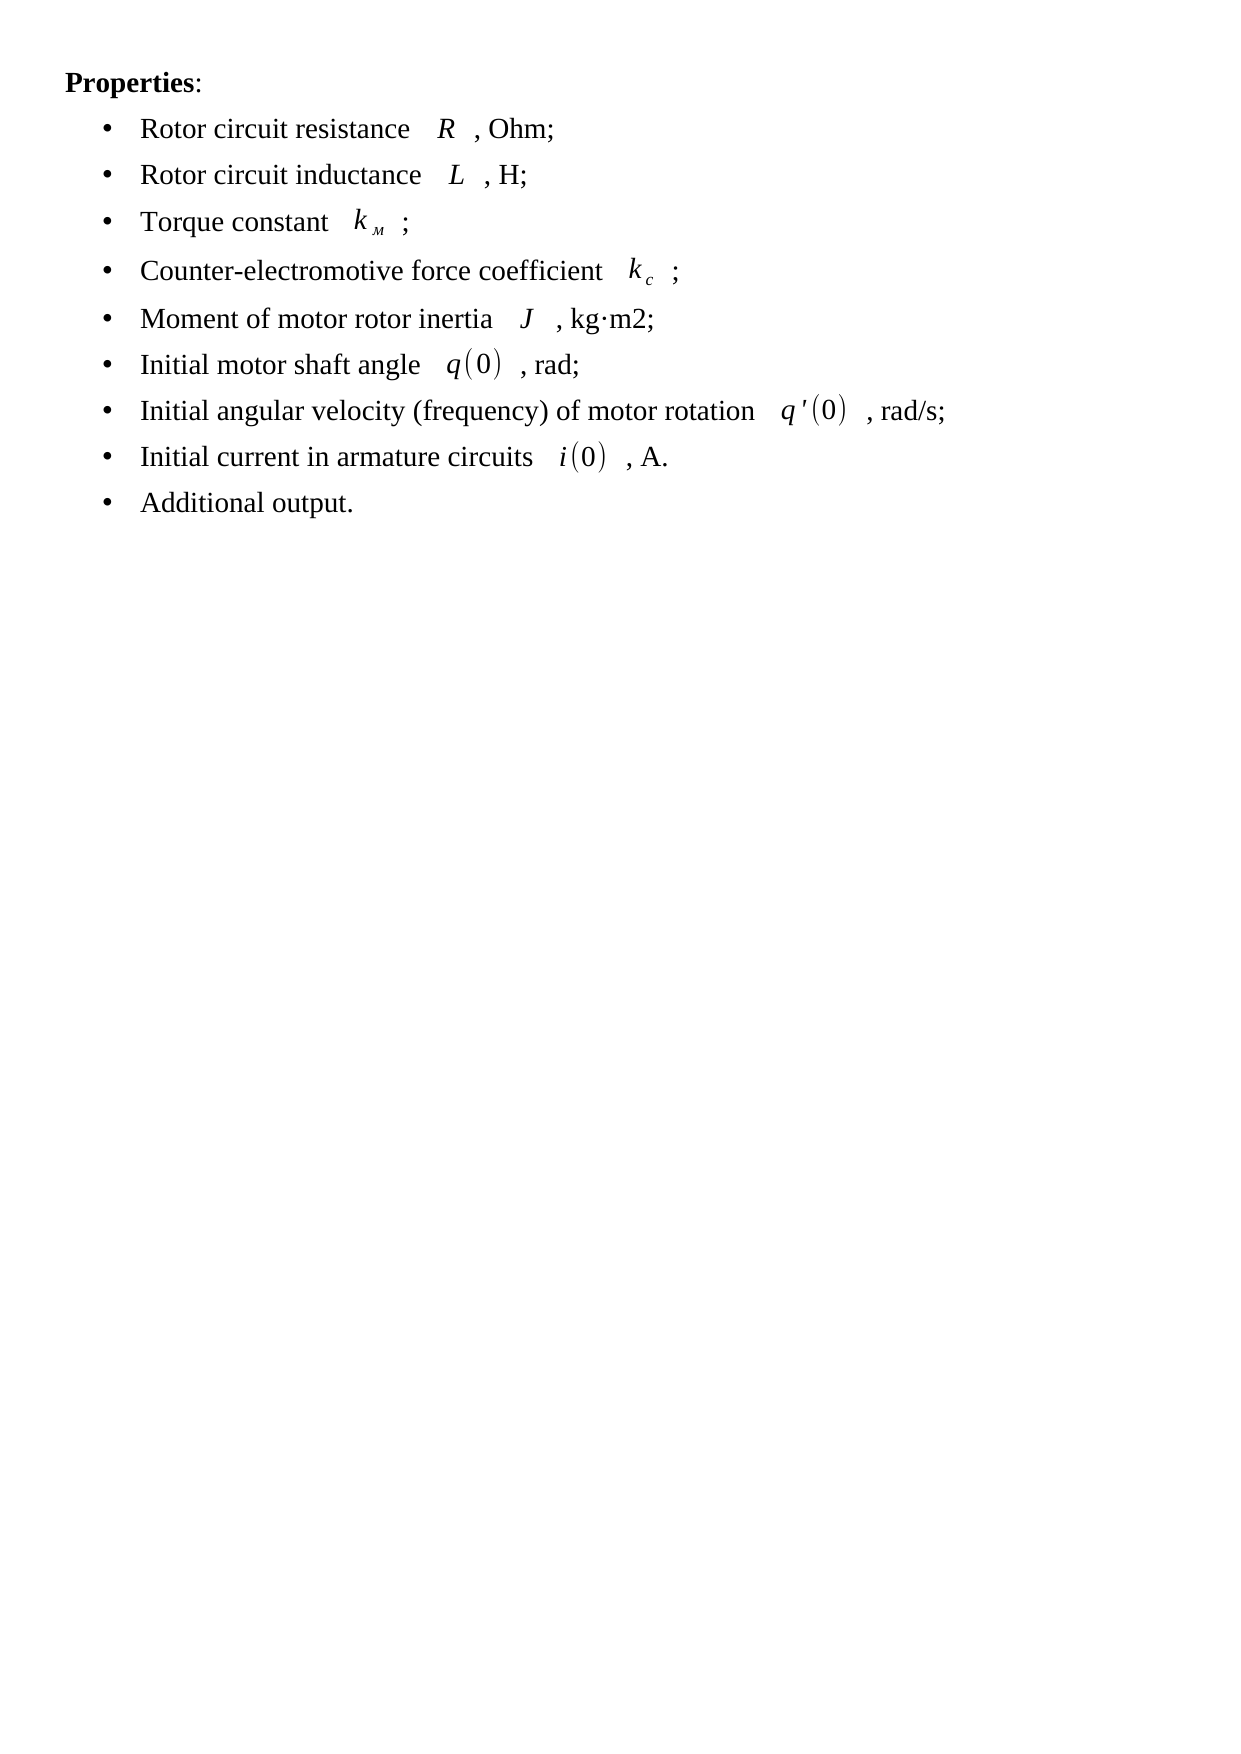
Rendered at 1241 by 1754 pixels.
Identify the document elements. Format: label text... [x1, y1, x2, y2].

table_cell The unit implements a mathematical model of direct current motor (DCM) with independent excitation. Control of unit dynamics: (1) whereis for voltage applied to the motor armature, V; is for current in the motor armature circuit, А; is for the motor shaft angle, rad; is for torque developed on the motor shaft, N·m; is for disturbing torque on the motor shaft, N·m; is for the counterelectromotive force coefficient; is for torque constant; is for resistance of the motor armature circuit, Ohm; is for inductance of the motor armature circuit, H; is for moment of inertia of the motor rotor, kg·m2 (in case of an absolutely rigid mechanical transmission without a free play the reduced moment of inertia shall be considered instead of the moment of inertia of the motor rotor (J + Jнi2),where Jн is for the load inertia). The unit has 2 input and 3 output ports. Input signals: Moment . Voltage . Output signals: Shaft angle , rad. Angular velocity (frequency) of rotation , rad/s. Moment developed on the motor shaft , N·m; The following can be additionally provided at the third output: Current in the motor armature circuit , А. Properties: Rotor circuit resistance , Ohm; Rotor circuit inductance , H; Torque constant ; Counter-electromotive force coefficient ; Moment of motor rotor inertia , kg·m2; Initial motor shaft angle , rad; Initial angular velocity (frequency) of motor rotation , rad/s; Initial current in armature circuits , А. Additional output. [59, 59, 1181, 537]
